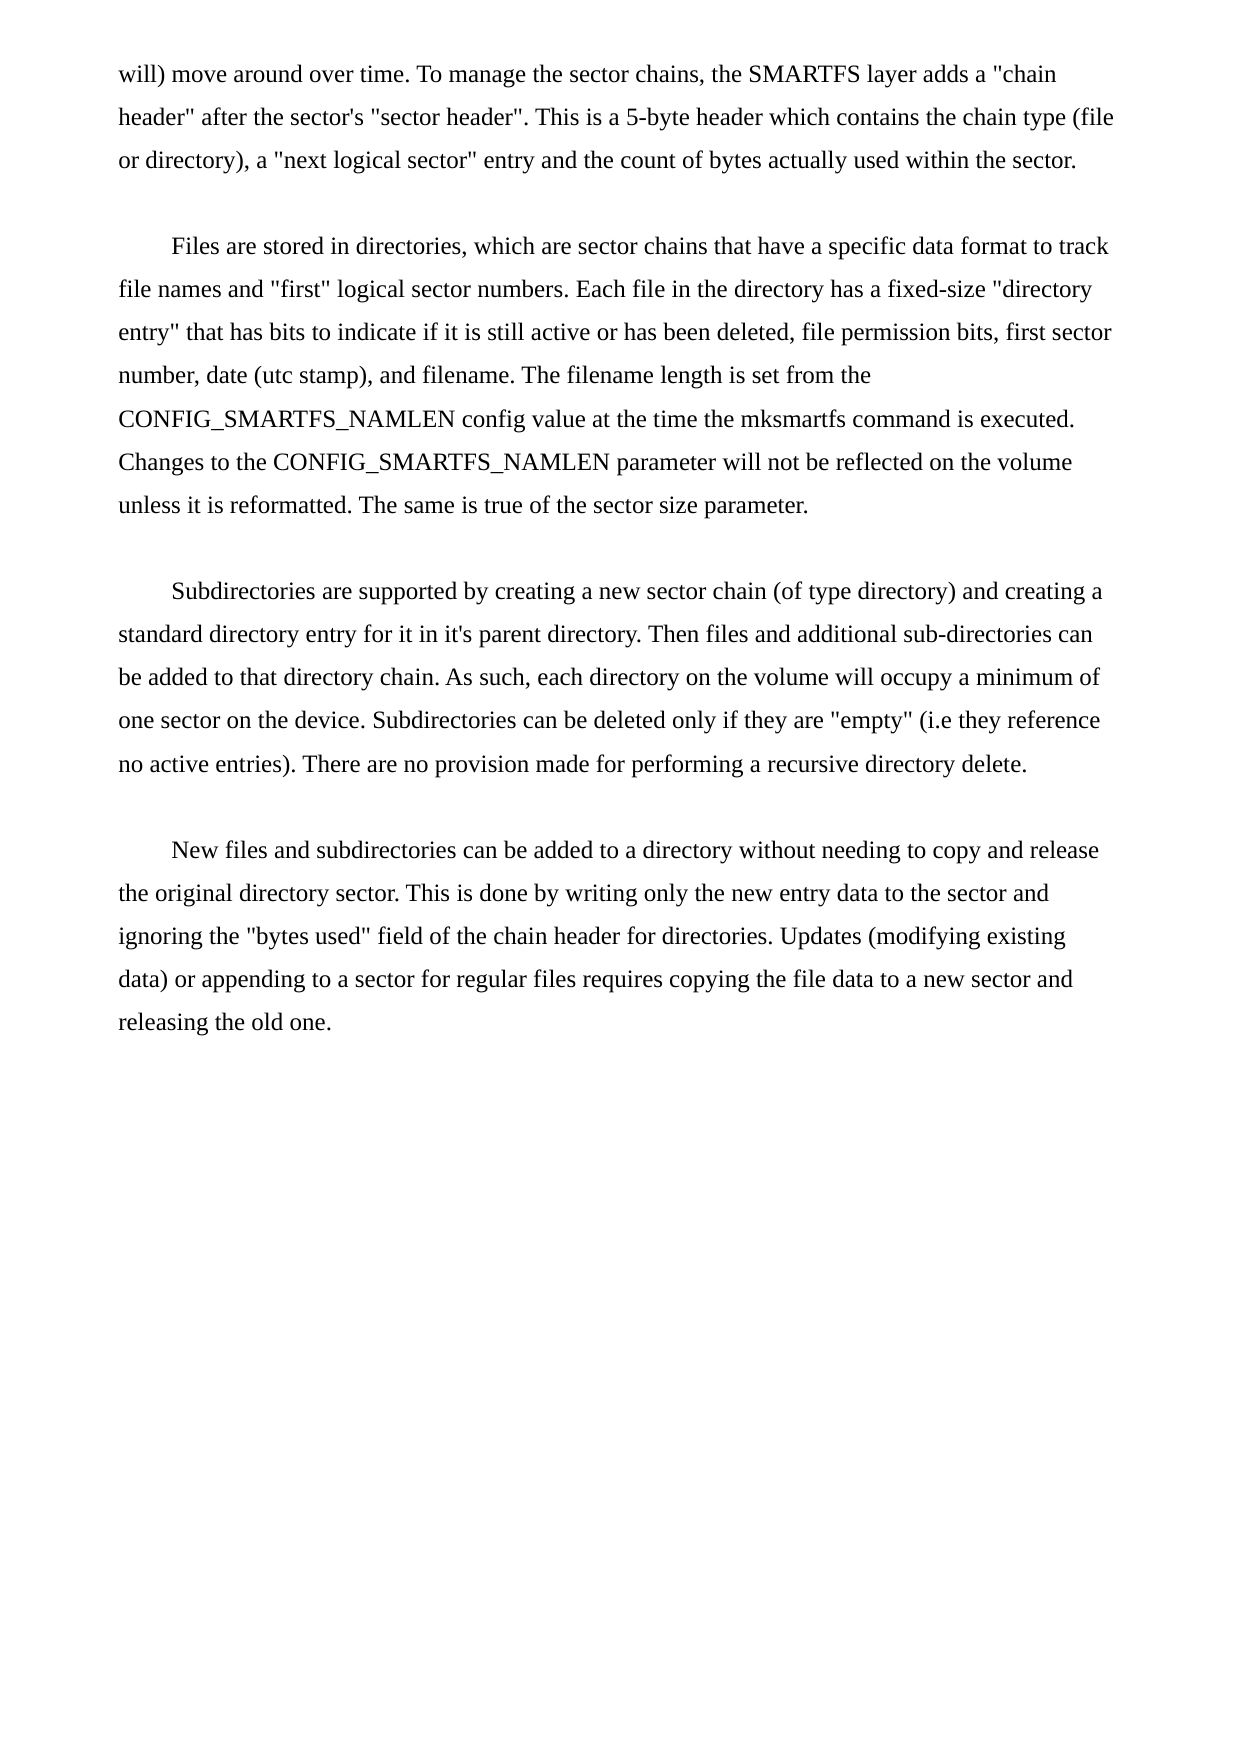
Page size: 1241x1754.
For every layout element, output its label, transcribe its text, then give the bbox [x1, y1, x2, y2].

text will) move around over time. To manage the sector chains, the SMARTFS layer adds a "chain header" after the sector's "sector header". This is a 5-byte header which contains the chain type (file or directory), a "next logical sector" entry and the count of bytes actually used within the sector. [118, 59, 1122, 174]
text Files are stored in directories, which are sector chains that have a specific data format to track file names and "first" logical sector numbers. Each file in the directory has a fixed-size "directory entry" that has bits to indicate if it is still active or has been deleted, file permission bits, first sector number, date (utc stamp), and filename. The filename length is set from the CONFIG_SMARTFS_NAMLEN config value at the time the mksmartfs command is executed. Changes to the CONFIG_SMARTFS_NAMLEN parameter will not be reflected on the volume unless it is reformatted. The same is true of the sector size parameter. [118, 231, 1122, 519]
text New files and subdirectories can be added to a directory without needing to copy and release the original directory sector. This is done by writing only the new entry data to the sector and ignoring the "bytes used" field of the chain header for directories. Updates (modifying existing data) or appending to a sector for regular files requires copying the file data to a new sector and releasing the old one. [118, 835, 1122, 1036]
text Subdirectories are supported by creating a new sector chain (of type directory) and creating a standard directory entry for it in it's parent directory. Then files and additional sub-directories can be added to that directory chain. As such, each directory on the volume will occupy a minimum of one sector on the device. Subdirectories can be deleted only if they are "empty" (i.e they reference no active entries). There are no provision made for performing a recursive directory delete. [118, 576, 1122, 777]
